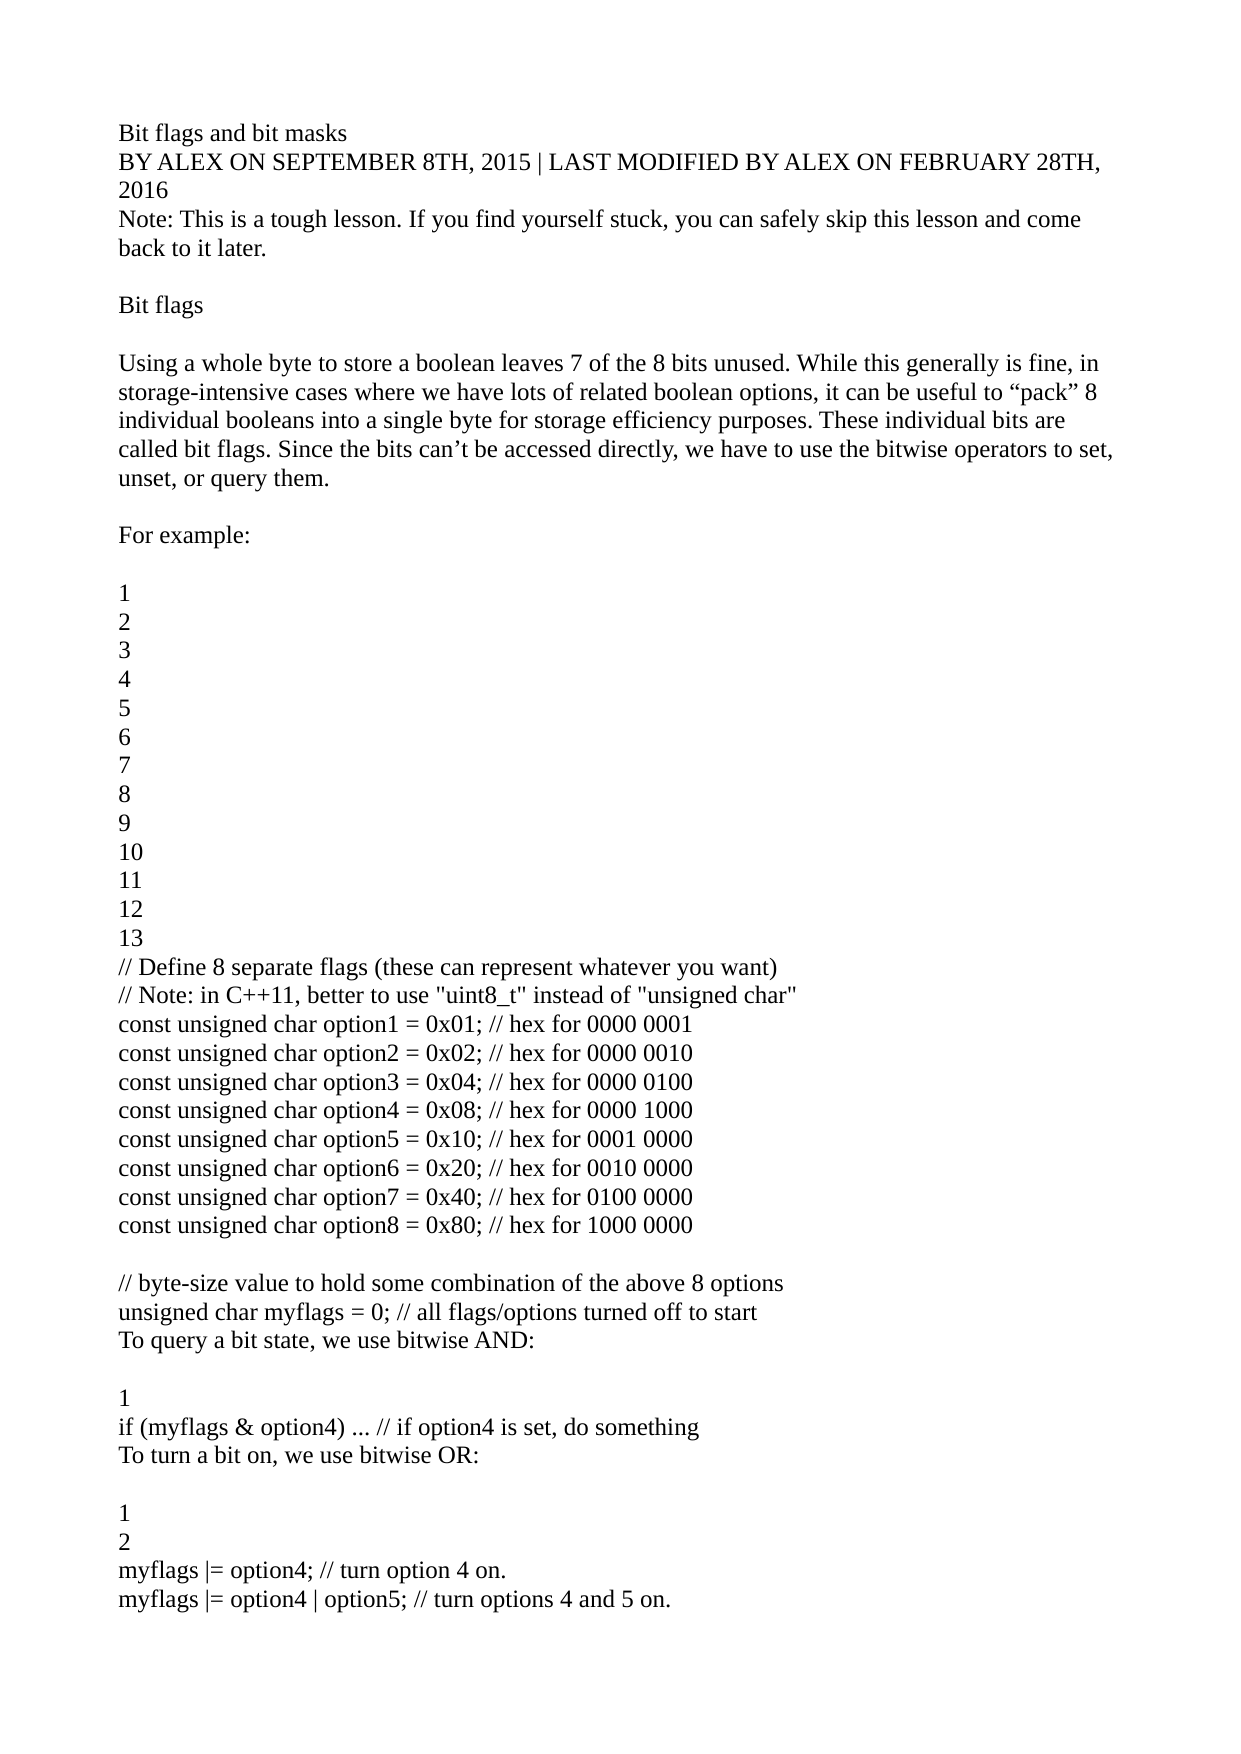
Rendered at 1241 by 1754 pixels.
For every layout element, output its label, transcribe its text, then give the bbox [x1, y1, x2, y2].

text 11 [118, 866, 1122, 894]
text Bit flags [118, 291, 1122, 319]
text // byte-size value to hold some combination of the above 8 options [118, 1268, 1122, 1297]
text // Note: in C++11, better to use "uint8_t" instead of "unsigned char" [118, 981, 1122, 1009]
text 2 [118, 1527, 1122, 1556]
text To query a bit state, we use bitwise AND: [118, 1326, 1122, 1354]
text myflags |= option4; // turn option 4 on. [118, 1556, 1122, 1584]
text 13 [118, 923, 1122, 952]
text const unsigned char option7 = 0x40; // hex for 0100 0000 [118, 1182, 1122, 1211]
text const unsigned char option1 = 0x01; // hex for 0000 0001 [118, 1009, 1122, 1038]
text 7 [118, 751, 1122, 779]
text To turn a bit on, we use bitwise OR: [118, 1441, 1122, 1469]
text 12 [118, 894, 1122, 923]
text const unsigned char option2 = 0x02; // hex for 0000 0010 [118, 1038, 1122, 1067]
text 2 [118, 607, 1122, 636]
text const unsigned char option4 = 0x08; // hex for 0000 1000 [118, 1096, 1122, 1124]
text if (myflags & option4) ... // if option4 is set, do something [118, 1412, 1122, 1441]
text 3 [118, 636, 1122, 664]
text Bit flags and bit masks [118, 118, 1122, 147]
text 4 [118, 664, 1122, 693]
text 1 [118, 1498, 1122, 1527]
text BY ALEX ON SEPTEMBER 8TH, 2015 | LAST MODIFIED BY ALEX ON FEBRUARY 28TH, 2016 [118, 147, 1122, 204]
text 8 [118, 779, 1122, 808]
text 1 [118, 1383, 1122, 1412]
text // Define 8 separate flags (these can represent whatever you want) [118, 952, 1122, 981]
text 6 [118, 722, 1122, 751]
text const unsigned char option3 = 0x04; // hex for 0000 0100 [118, 1067, 1122, 1096]
text Note: This is a tough lesson. If you find yourself stuck, you can safely skip this lesson and come back to it later. [118, 204, 1122, 262]
text myflags |= option4 | option5; // turn options 4 and 5 on. [118, 1584, 1122, 1613]
text const unsigned char option5 = 0x10; // hex for 0001 0000 [118, 1124, 1122, 1153]
text 5 [118, 693, 1122, 722]
text unsigned char myflags = 0; // all flags/options turned off to start [118, 1297, 1122, 1326]
text For example: [118, 521, 1122, 549]
text const unsigned char option8 = 0x80; // hex for 1000 0000 [118, 1211, 1122, 1239]
text const unsigned char option6 = 0x20; // hex for 0010 0000 [118, 1153, 1122, 1182]
text 9 [118, 808, 1122, 837]
text 1 [118, 578, 1122, 607]
text Using a whole byte to store a boolean leaves 7 of the 8 bits unused. While this generally is fine, in storage-intensive cases where we have lots of related boolean options, it can be useful to “pack” 8 individual booleans into a single byte for storage efficiency purposes. These individual bits are called bit flags. Since the bits can’t be accessed directly, we have to use the bitwise operators to set, unset, or query them. [118, 348, 1122, 492]
text 10 [118, 837, 1122, 866]
